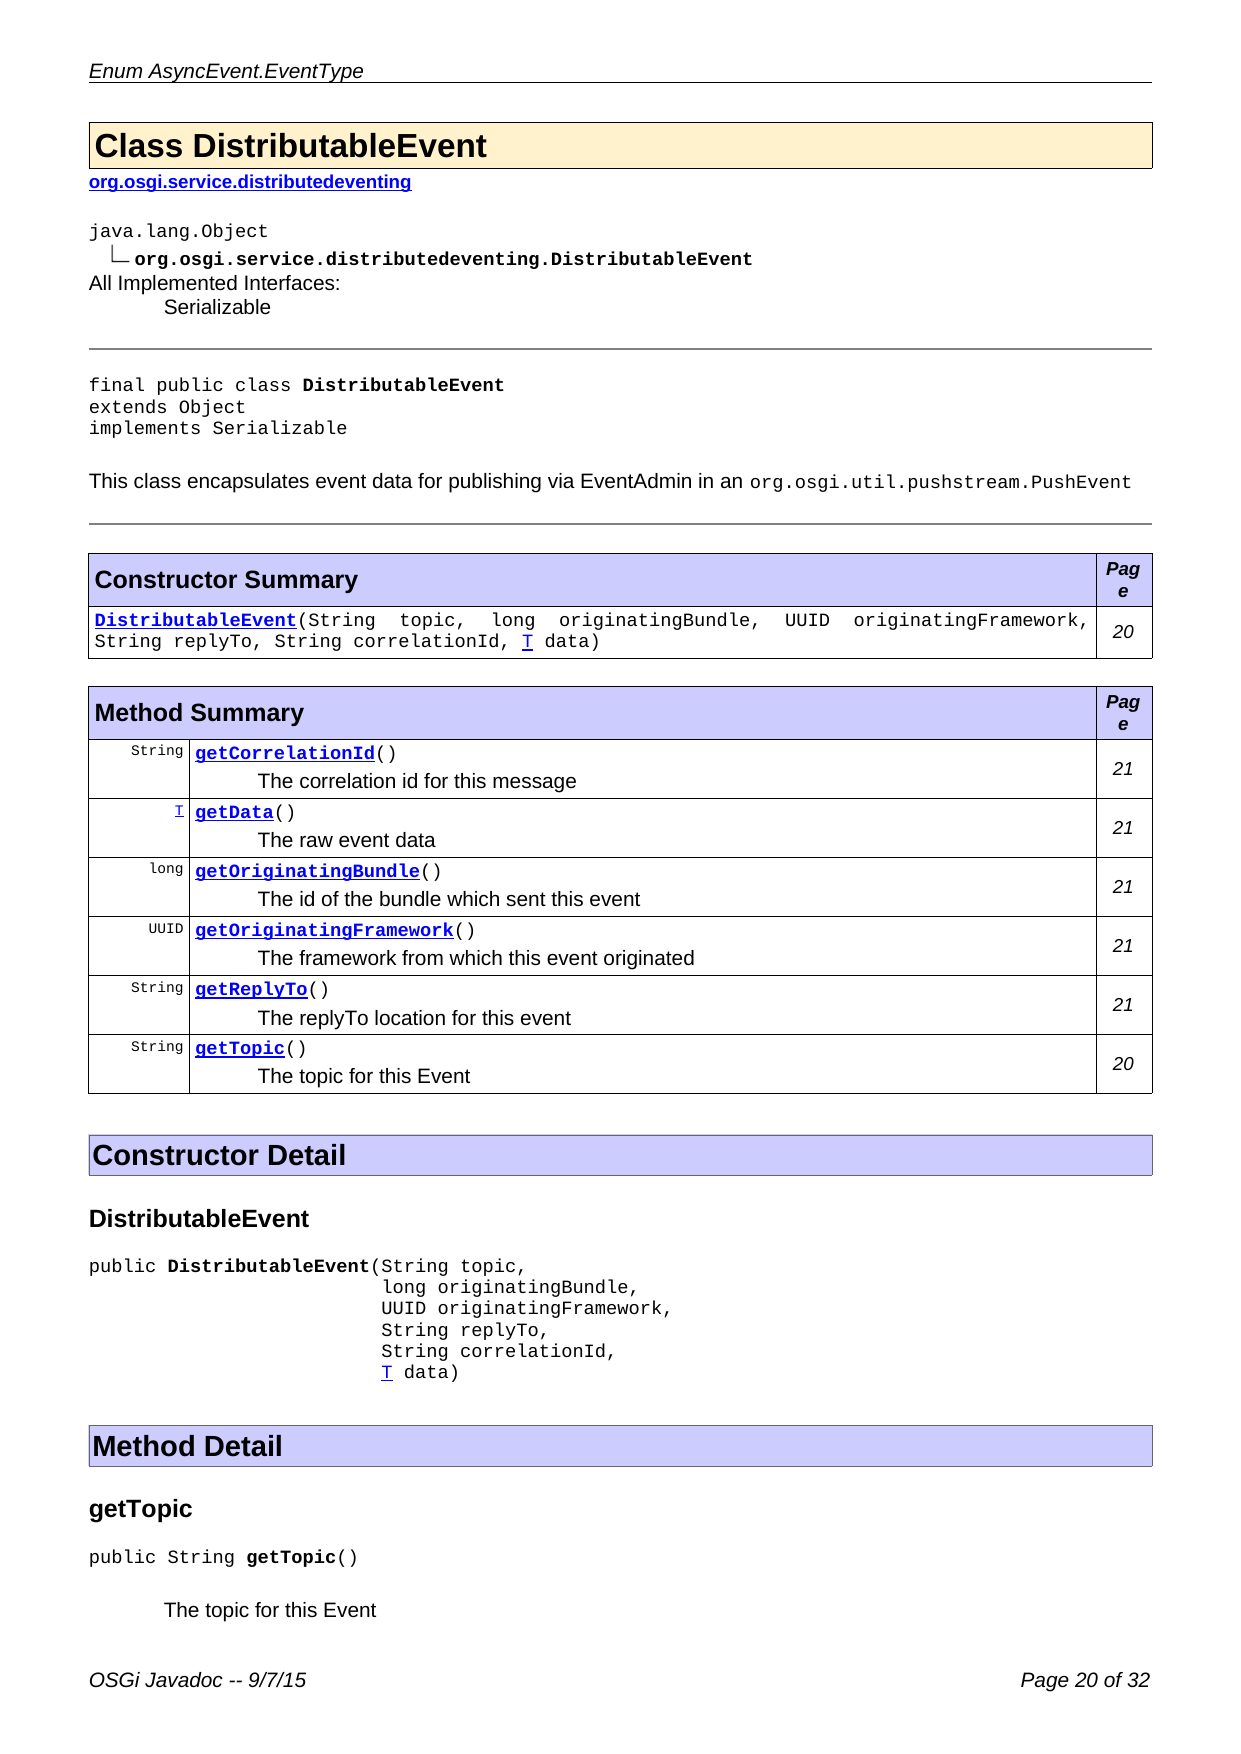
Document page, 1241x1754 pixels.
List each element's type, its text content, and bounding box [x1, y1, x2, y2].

text org.osgi.service.distributedeventing.DistributableEvent [88, 243, 1152, 271]
text public String getTopic() [88, 1547, 1152, 1569]
table_header Method Summary [89, 687, 1096, 739]
subtitle getTopic [88, 1494, 1152, 1523]
table_header Page [1097, 554, 1152, 606]
table_cell [1097, 799, 1152, 857]
table_cell getOriginatingBundle() The id of the bundle which sent this event [190, 858, 1096, 916]
table_cell String [89, 1035, 189, 1093]
table_cell UUID [89, 917, 189, 975]
subtitle DistributableEvent [88, 1204, 1152, 1232]
table_cell getData() The raw event data [190, 799, 1096, 857]
text org.osgi.service.distributedeventing [88, 171, 1152, 193]
table_cell DistributableEvent(String topic, long originatingBundle, UUID originatingFramework, String replyTo, String correlationId, T data) [89, 607, 1096, 658]
table_header Constructor Summary [89, 554, 1096, 606]
table_cell [1097, 858, 1152, 916]
subtitle Class DistributableEvent [90, 123, 1152, 168]
text java.lang.Object [88, 222, 1152, 243]
table_cell String [89, 976, 189, 1034]
text Serializable [163, 295, 1152, 319]
table_cell getOriginatingFramework() The framework from which this event originated [190, 917, 1096, 975]
table_cell T [89, 799, 189, 857]
picture [111, 243, 135, 266]
table_cell getTopic() The topic for this Event [190, 1035, 1096, 1093]
subtitle Method Detail [90, 1426, 1152, 1466]
text final public class DistributableEvent [88, 376, 1152, 397]
table_cell [1097, 740, 1152, 798]
table_cell String [89, 740, 189, 798]
table_cell [1097, 1035, 1152, 1093]
text extends Object [88, 397, 1152, 419]
text The topic for this Event [163, 1598, 1152, 1622]
text public DistributableEvent(String topic, long originatingBundle, UUID originatingFramework, String replyTo, String correlationId, T data) [88, 1257, 1152, 1384]
table_cell getCorrelationId() The correlation id for this message [190, 740, 1096, 798]
table_cell getReplyTo() The replyTo location for this event [190, 976, 1096, 1034]
table_cell [1097, 607, 1152, 658]
table_cell long [89, 858, 189, 916]
table_cell [1097, 976, 1152, 1034]
text This class encapsulates event data for publishing via EventAdmin in an org.osgi.util.pushstream.PushEvent [88, 469, 1152, 494]
subtitle All Implemented Interfaces: [88, 271, 1152, 295]
subtitle Constructor Detail [90, 1136, 1152, 1175]
table_cell [1097, 917, 1152, 975]
text implements Serializable [88, 419, 1152, 440]
table_header Page [1097, 687, 1152, 739]
